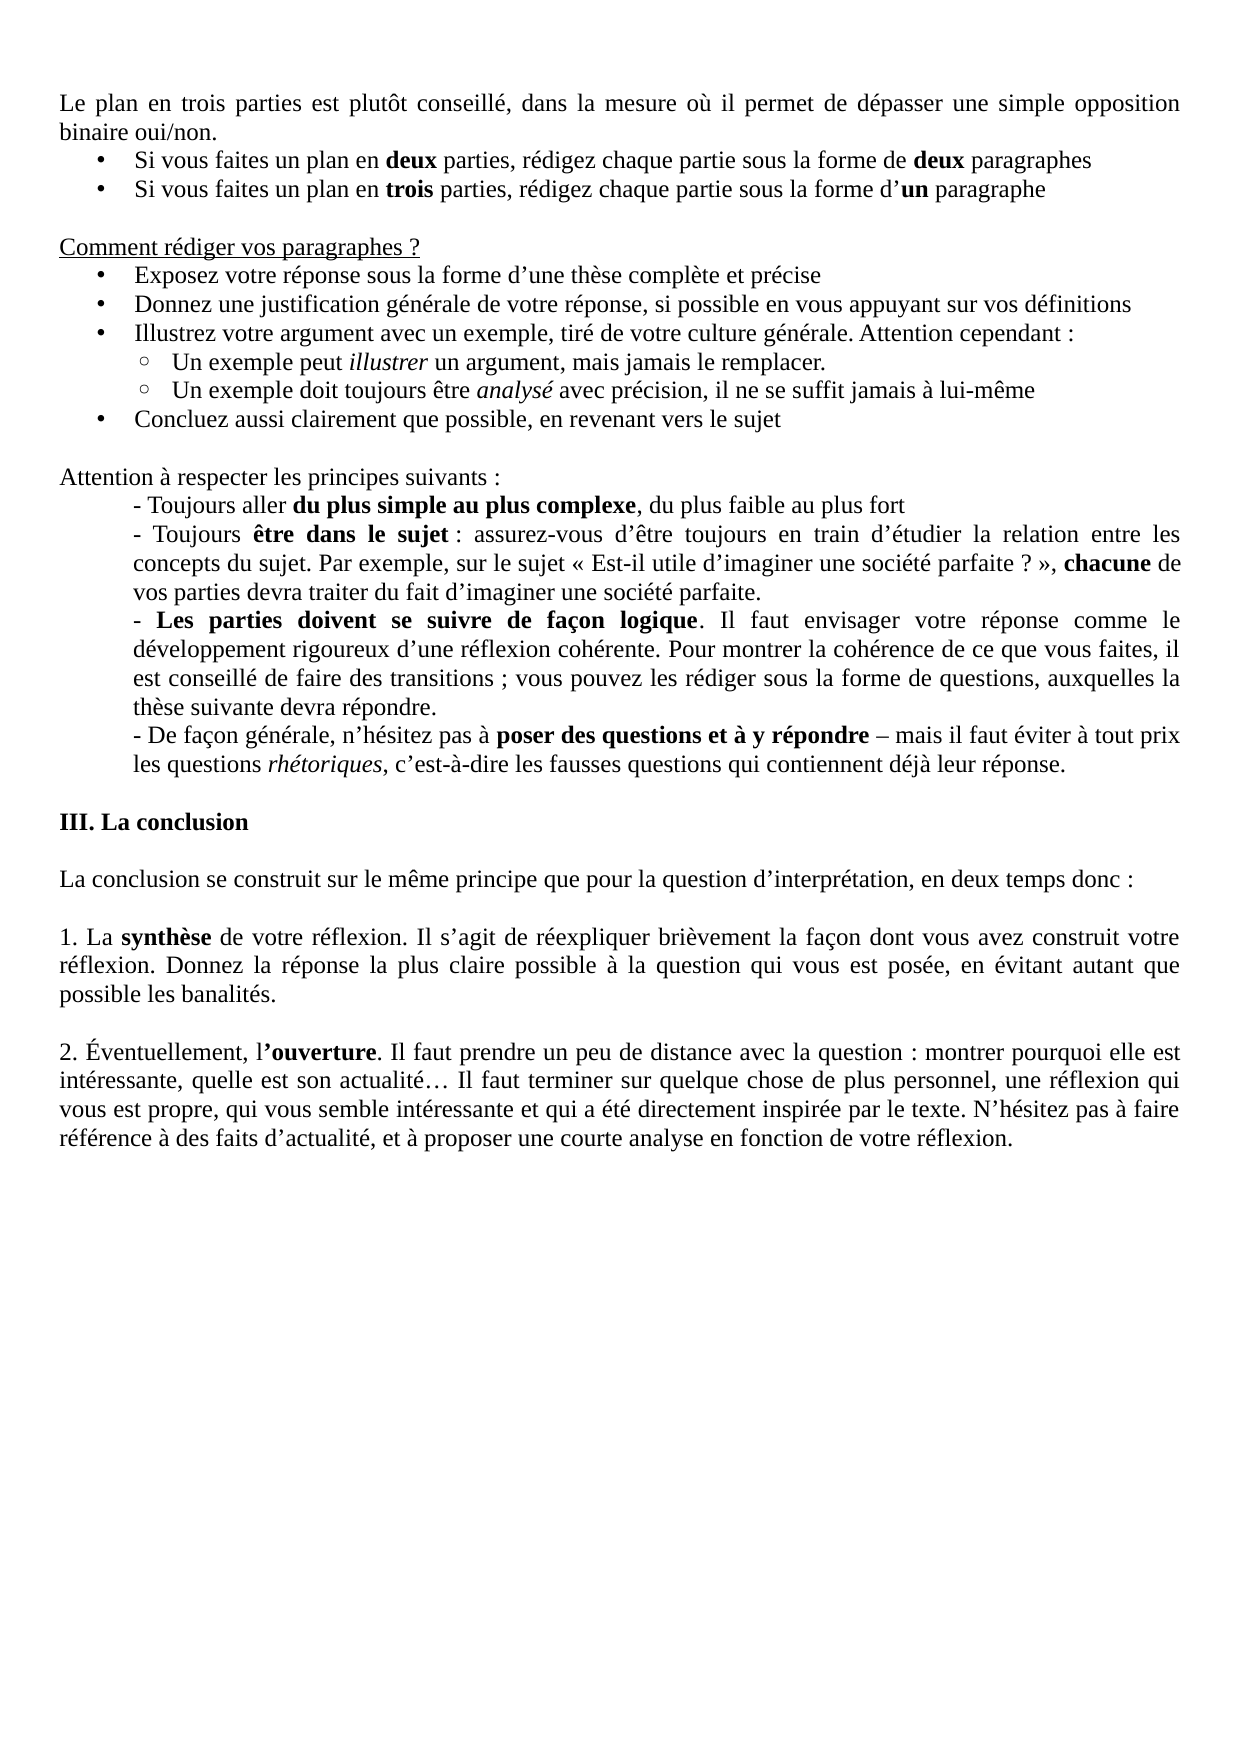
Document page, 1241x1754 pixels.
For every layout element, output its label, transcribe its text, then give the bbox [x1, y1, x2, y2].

text - Les parties doivent se suivre de façon logique. Il faut envisager votre réponse comme le développement rigoureux d’une réflexion cohérente. Pour montrer la cohérence de ce que vous faites, il est conseillé de faire des transitions ; vous pouvez les rédiger sous la forme de questions, auxquelles la thèse suivante devra répondre. [133, 605, 1181, 720]
text - Toujours être dans le sujet : assurez-vous d’être toujours en train d’étudier la relation entre les concepts du sujet. Par exemple, sur le sujet « Est-il utile d’imaginer une société parfaite ? », chacune de vos parties devra traiter du fait d’imaginer une société parfaite. [133, 519, 1181, 605]
text 2. Éventuellement, l’ouverture. Il faut prendre un peu de distance avec la question : montrer pourquoi elle est intéressante, quelle est son actualité… Il faut terminer sur quelque chose de plus personnel, une réflexion qui vous est propre, qui vous semble intéressante et qui a été directement inspirée par le texte. N’hésitez pas à faire référence à des faits d’actualité, et à proposer une courte analyse en fonction de votre réflexion. [59, 1037, 1181, 1152]
list Illustrez votre argument avec un exemple, tiré de votre culture générale. Attention cependant : [97, 318, 1181, 347]
list Si vous faites un plan en deux parties, rédigez chaque partie sous la forme de deux paragraphes [97, 145, 1181, 174]
text Attention à respecter les principes suivants : [59, 462, 1181, 490]
text Comment rédiger vos paragraphes ? [59, 232, 1181, 260]
list Si vous faites un plan en trois parties, rédigez chaque partie sous la forme d’un paragraphe [97, 174, 1181, 203]
list Un exemple doit toujours être analysé avec précision, il ne se suffit jamais à lui-même [134, 375, 1181, 404]
text La conclusion se construit sur le même principe que pour la question d’interprétation, en deux temps donc : [59, 864, 1181, 893]
list Concluez aussi clairement que possible, en revenant vers le sujet [97, 404, 1181, 433]
text - Toujours aller du plus simple au plus complexe, du plus faible au plus fort [133, 490, 1181, 519]
list Donnez une justification générale de votre réponse, si possible en vous appuyant sur vos définitions [97, 289, 1181, 318]
text 1. La synthèse de votre réflexion. Il s’agit de réexpliquer brièvement la façon dont vous avez construit votre réflexion. Donnez la réponse la plus claire possible à la question qui vous est posée, en évitant autant que possible les banalités. [59, 922, 1181, 1008]
list Un exemple peut illustrer un argument, mais jamais le remplacer. [134, 347, 1181, 375]
text III. La conclusion [59, 807, 1181, 835]
list Exposez votre réponse sous la forme d’une thèse complète et précise [97, 260, 1181, 289]
text Le plan en trois parties est plutôt conseillé, dans la mesure où il permet de dépasser une simple opposition binaire oui/non. [59, 88, 1181, 145]
text - De façon générale, n’hésitez pas à poser des questions et à y répondre – mais il faut éviter à tout prix les questions rhétoriques, c’est-à-dire les fausses questions qui contiennent déjà leur réponse. [133, 720, 1181, 778]
